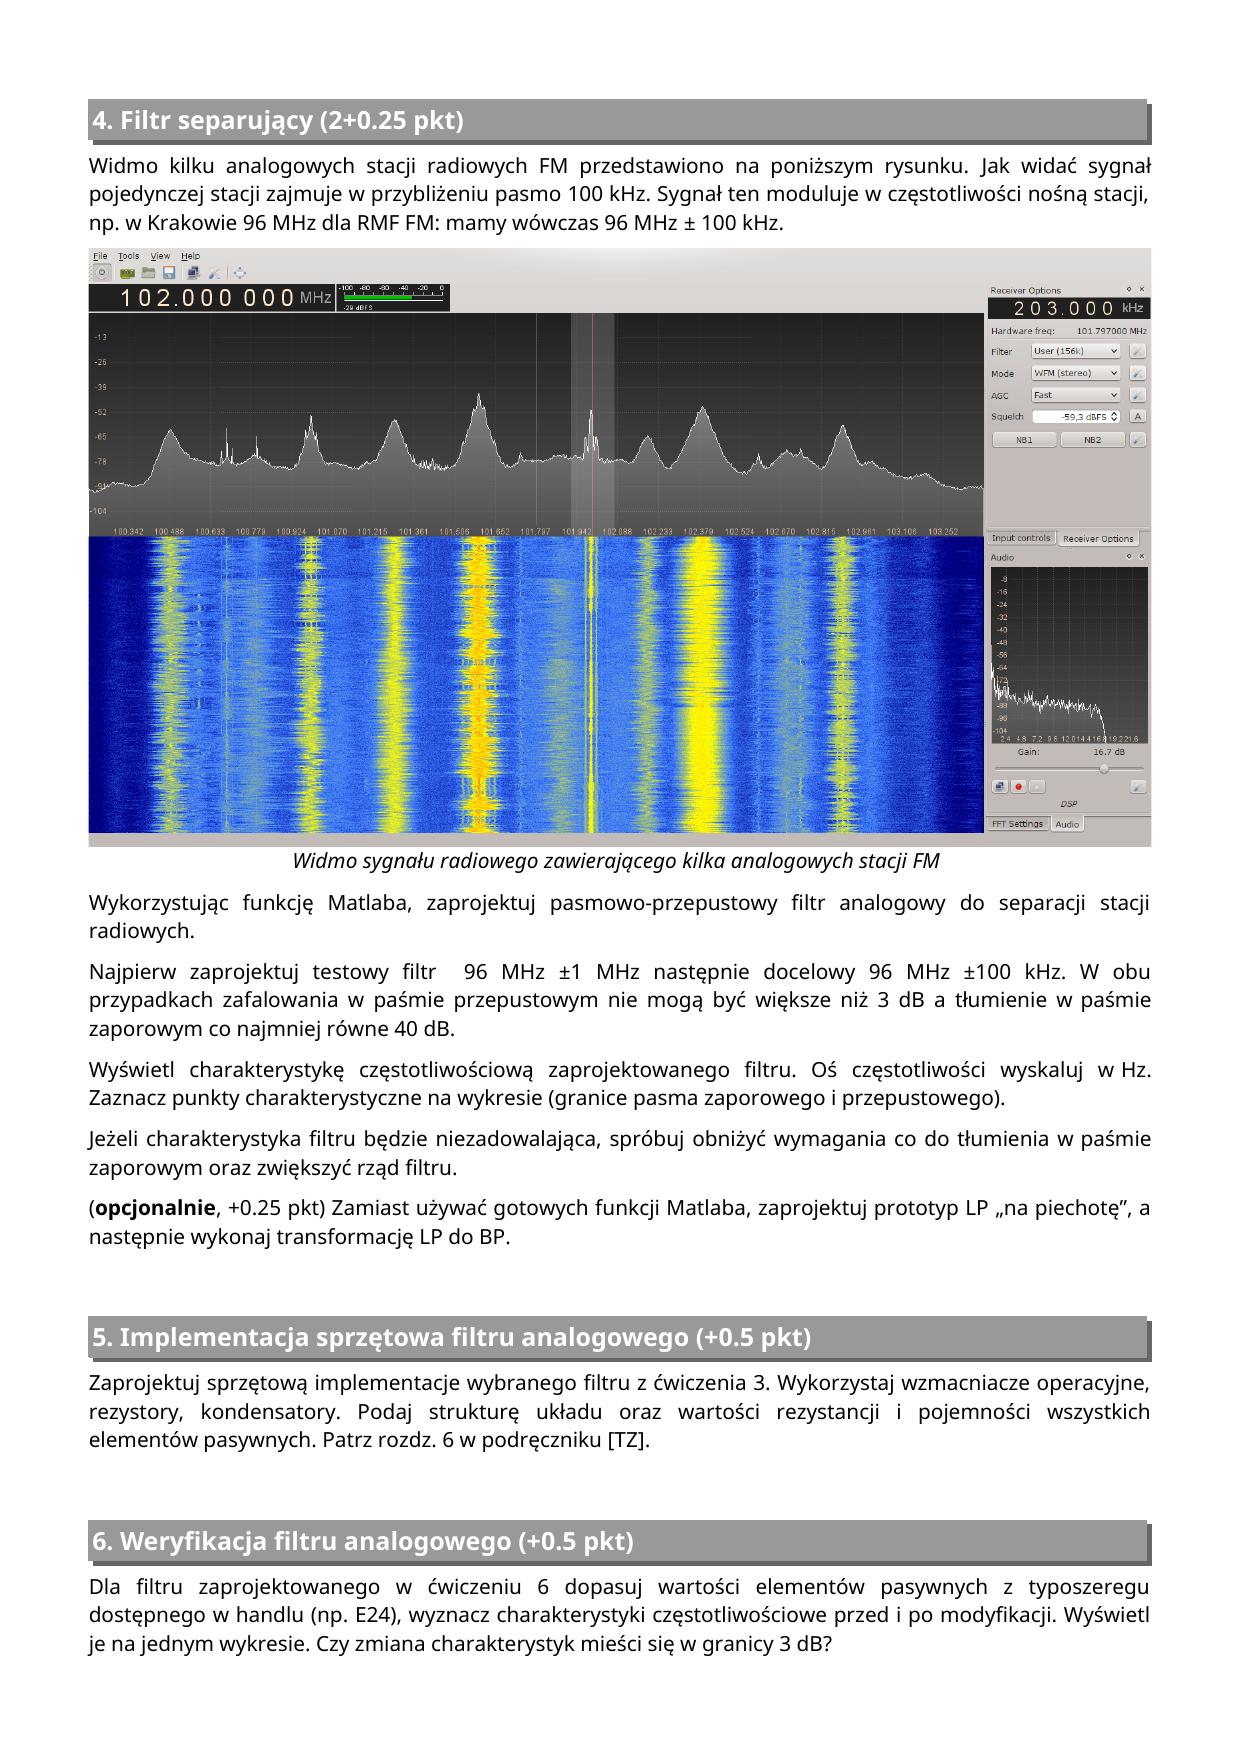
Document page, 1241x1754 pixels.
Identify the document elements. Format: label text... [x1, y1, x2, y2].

text Wykorzystując funkcję Matlaba, zaprojektuj pasmowo-przepustowy filtr analogowy do separacji stacji radiowych. [88, 888, 1152, 944]
text Wyświetl charakterystykę częstotliwościową zaprojektowanego filtru. Oś częstotliwości wyskaluj w Hz. Zaznacz punkty charakterystyczne na wykresie (granice pasma zaporowego i przepustowego). [88, 1055, 1152, 1112]
text Zaprojektuj sprzętową implementacje wybranego filtru z ćwiczenia 3. Wykorzystaj wzmacniacze operacyjne, rezystory, kondensatory. Podaj strukturę układu oraz wartości rezystancji i pojemności wszystkich elementów pasywnych. Patrz rozdz. 6 w podręczniku [TZ]. [88, 1368, 1152, 1454]
picture [88, 248, 1152, 847]
text Dla filtru zaprojektowanego w ćwiczeniu 6 dopasuj wartości elementów pasywnych z typoszeregu dostępnego w handlu (np. E24), wyznacz charakterystyki częstotliwościowe przed i po modyfikacji. Wyświetl je na jednym wykresie. Czy zmiana charakterystyk mieści się w granicy 3 dB? [88, 1572, 1152, 1657]
text Najpierw zaprojektuj testowy filtr 96 MHz ±1 MHz następnie docelowy 96 MHz ±100 kHz. W obu przypadkach zafalowania w paśmie przepustowym nie mogą być większe niż 3 dB a tłumienie w paśmie zaporowym co najmniej równe 40 dB. [88, 957, 1152, 1042]
text Jeżeli charakterystyka filtru będzie niezadowalająca, spróbuj obniżyć wymagania co do tłumienia w paśmie zaporowym oraz zwiększyć rząd filtru. [88, 1124, 1152, 1181]
subtitle 6. Weryfikacja filtru analogowego (+0.5 pkt) [90, 1521, 1146, 1560]
subtitle 5. Implementacja sprzętowa filtru analogowego (+0.5 pkt) [90, 1317, 1146, 1357]
subtitle 4. Filtr separujący (2+0.25 pkt) [90, 100, 1146, 139]
text Widmo sygnału radiowego zawierającego kilka analogowych stacji FM [88, 847, 1152, 875]
text Widmo kilku analogowych stacji radiowych FM przedstawiono na poniższym rysunku. Jak widać sygnał pojedynczej stacji zajmuje w przybliżeniu pasmo 100 kHz. Sygnał ten moduluje w częstotliwości nośną stacji, np. w Krakowie 96 MHz dla RMF FM: mamy wówczas 96 MHz ± 100 kHz. [88, 151, 1152, 236]
text (opcjonalnie, +0.25 pkt) Zamiast używać gotowych funkcji Matlaba, zaprojektuj prototyp LP „na piechotę”, a następnie wykonaj transformację LP do BP. [88, 1193, 1152, 1250]
